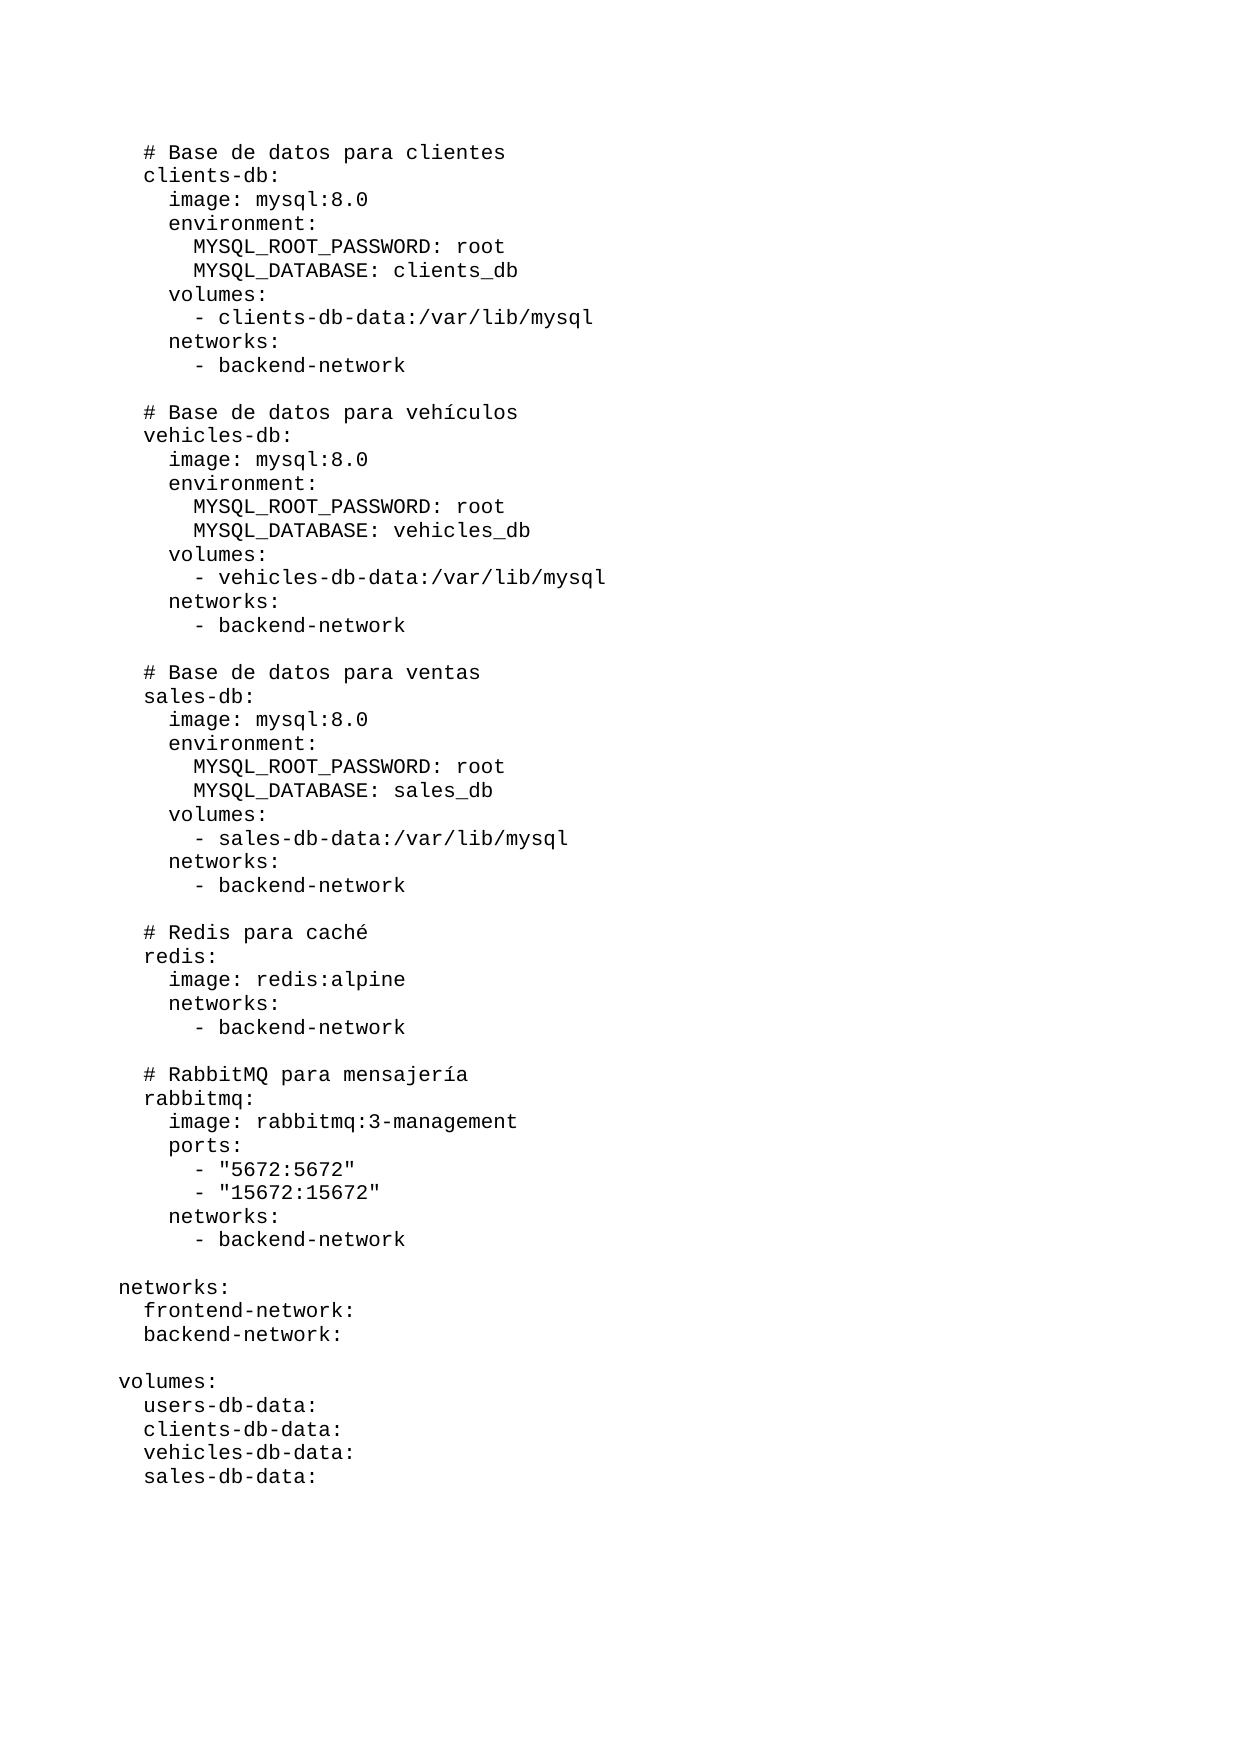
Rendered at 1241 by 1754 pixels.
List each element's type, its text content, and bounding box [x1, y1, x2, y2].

text - backend-network [118, 1229, 1122, 1253]
text networks: [118, 1277, 1122, 1300]
text MYSQL_DATABASE: vehicles_db [118, 520, 1122, 544]
text ports: [118, 1135, 1122, 1158]
text - vehicles-db-data:/var/lib/mysql [118, 567, 1122, 591]
text sales-db-data: [118, 1466, 1122, 1489]
text # Base de datos para clientes [118, 142, 1122, 165]
text clients-db-data: [118, 1419, 1122, 1442]
text volumes: [118, 284, 1122, 307]
text - backend-network [118, 615, 1122, 638]
text environment: [118, 733, 1122, 757]
text volumes: [118, 804, 1122, 827]
text # Redis para caché [118, 922, 1122, 946]
text image: mysql:8.0 [118, 449, 1122, 473]
text vehicles-db-data: [118, 1442, 1122, 1466]
text # Base de datos para ventas [118, 662, 1122, 686]
text vehicles-db: [118, 426, 1122, 449]
text networks: [118, 851, 1122, 875]
text image: rabbitmq:3-management [118, 1111, 1122, 1135]
text backend-network: [118, 1324, 1122, 1348]
text networks: [118, 591, 1122, 615]
text - "5672:5672" [118, 1158, 1122, 1182]
text - backend-network [118, 1017, 1122, 1040]
text MYSQL_DATABASE: sales_db [118, 780, 1122, 804]
text image: mysql:8.0 [118, 189, 1122, 213]
text MYSQL_ROOT_PASSWORD: root [118, 236, 1122, 260]
text image: mysql:8.0 [118, 709, 1122, 733]
text frontend-network: [118, 1300, 1122, 1324]
text - "15672:15672" [118, 1182, 1122, 1206]
text networks: [118, 993, 1122, 1017]
text sales-db: [118, 686, 1122, 709]
text - sales-db-data:/var/lib/mysql [118, 827, 1122, 851]
text - backend-network [118, 875, 1122, 898]
text volumes: [118, 1371, 1122, 1395]
text networks: [118, 1206, 1122, 1229]
text MYSQL_ROOT_PASSWORD: root [118, 496, 1122, 520]
text MYSQL_ROOT_PASSWORD: root [118, 757, 1122, 780]
text - backend-network [118, 354, 1122, 378]
text # RabbitMQ para mensajería [118, 1064, 1122, 1088]
text users-db-data: [118, 1395, 1122, 1419]
text environment: [118, 213, 1122, 236]
text - clients-db-data:/var/lib/mysql [118, 307, 1122, 331]
text # Base de datos para vehículos [118, 402, 1122, 426]
text environment: [118, 473, 1122, 496]
text networks: [118, 331, 1122, 354]
text redis: [118, 946, 1122, 969]
text MYSQL_DATABASE: clients_db [118, 260, 1122, 284]
text rabbitmq: [118, 1088, 1122, 1111]
text image: redis:alpine [118, 969, 1122, 993]
text volumes: [118, 544, 1122, 567]
text clients-db: [118, 165, 1122, 189]
